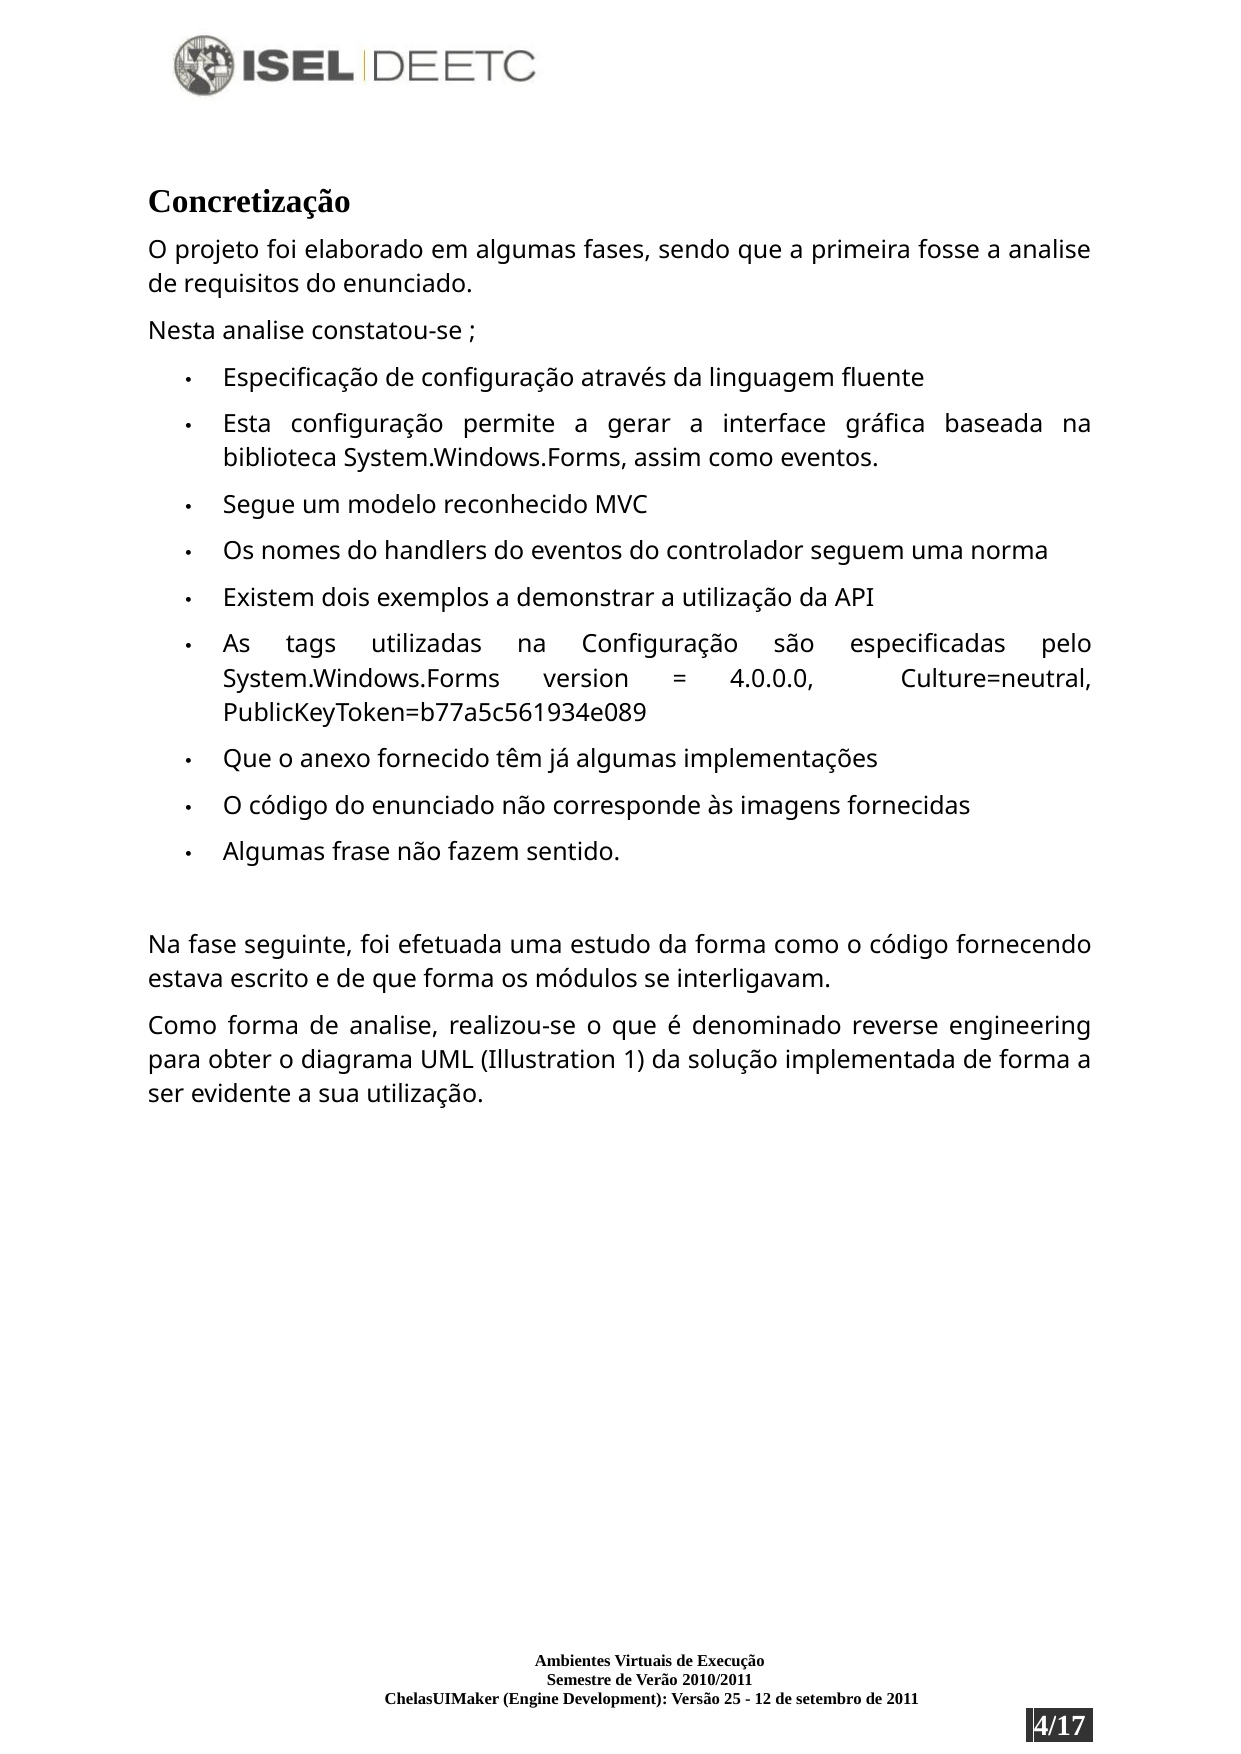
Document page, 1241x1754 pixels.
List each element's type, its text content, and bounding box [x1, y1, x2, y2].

text Nesta analise constatou-se ; [148, 313, 1093, 347]
list Algumas frase não fazem sentido. [185, 834, 1093, 868]
list Os nomes do handlers do eventos do controlador seguem uma norma [185, 533, 1093, 567]
list Que o anexo fornecido têm já algumas implementações [185, 741, 1093, 775]
text O projeto foi elaborado em algumas fases, sendo que a primeira fosse a analise de requisitos do enunciado. [148, 232, 1093, 300]
text Como forma de analise, realizou-se o que é denominado reverse engineering para obter o diagrama UML (Illustration 1) da solução implementada de forma a ser evidente a sua utilização. [148, 1008, 1093, 1110]
list Existem dois exemplos a demonstrar a utilização da API [185, 579, 1093, 614]
list Esta configuração permite a gerar a interface gráfica baseada na biblioteca System.Windows.Forms, assim como eventos. [185, 406, 1093, 474]
text Na fase seguinte, foi efetuada uma estudo da forma como o código fornecendo estava escrito e de que forma os módulos se interligavam. [148, 927, 1093, 995]
subtitle Concretização [148, 181, 1093, 219]
list O código do enunciado não corresponde às imagens fornecidas [185, 787, 1093, 821]
list As tags utilizadas na Configuração são especificadas pelo System.Windows.Forms version = 4.0.0.0, Culture=neutral, PublicKeyToken=b77a5c561934e089 [185, 626, 1093, 728]
list Segue um modelo reconhecido MVC [185, 486, 1093, 521]
list Especificação de configuração através da linguagem fluente [185, 359, 1093, 393]
picture [164, 20, 566, 121]
